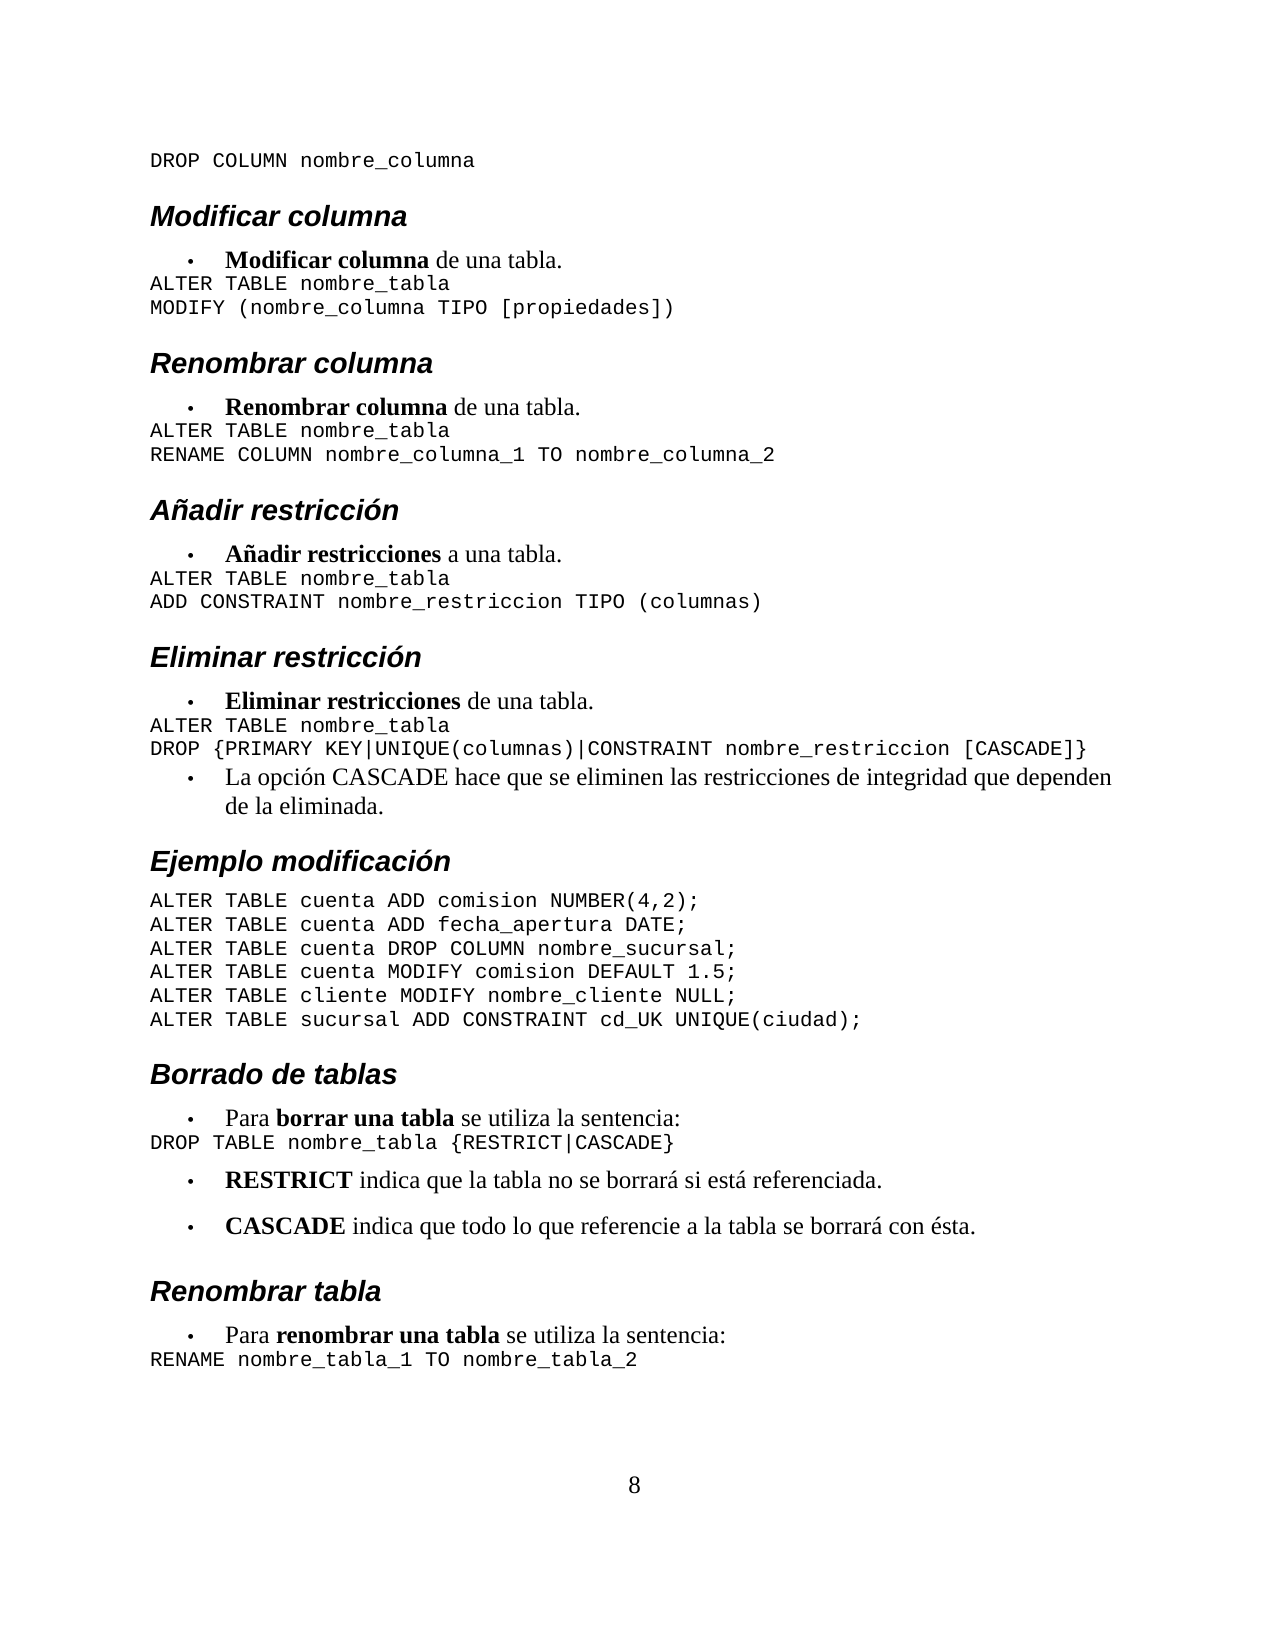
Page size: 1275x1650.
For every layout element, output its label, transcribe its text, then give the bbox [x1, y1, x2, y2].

text DROP TABLE nombre_tabla {RESTRICT|CASCADE} [150, 1132, 1125, 1156]
text ALTER TABLE sucursal ADD CONSTRAINT cd_UK UNIQUE(ciudad); [150, 1009, 1125, 1032]
text RENAME nombre_tabla_1 TO nombre_tabla_2 [150, 1349, 1125, 1373]
subtitle Renombrar columna [150, 346, 1125, 379]
text DROP COLUMN nombre_columna [150, 150, 1125, 174]
text ALTER TABLE cliente MODIFY nombre_cliente NULL; [150, 985, 1125, 1009]
list Para borrar una tabla se utiliza la sentencia: [187, 1103, 1125, 1132]
text ALTER TABLE cuenta ADD fecha_apertura DATE; [150, 914, 1125, 938]
text ALTER TABLE cuenta MODIFY comision DEFAULT 1.5; [150, 961, 1125, 985]
list Renombrar columna de una tabla. [187, 392, 1125, 421]
list La opción CASCADE hace que se eliminen las restricciones de integridad que dependen de la eliminada. [187, 762, 1125, 819]
text ALTER TABLE nombre_tabla [150, 273, 1125, 297]
subtitle Modificar columna [150, 199, 1125, 232]
text ALTER TABLE nombre_tabla [150, 568, 1125, 591]
text ALTER TABLE cuenta ADD comision NUMBER(4,2); [150, 891, 1125, 914]
text ADD CONSTRAINT nombre_restriccion TIPO (columnas) [150, 591, 1125, 615]
subtitle Añadir restricción [150, 493, 1125, 526]
text ALTER TABLE nombre_tabla [150, 715, 1125, 738]
subtitle Eliminar restricción [150, 640, 1125, 673]
text ALTER TABLE nombre_tabla [150, 421, 1125, 444]
list RESTRICT indica que la tabla no se borrará si está referenciada. [187, 1165, 1125, 1193]
subtitle Ejemplo modificación [150, 844, 1125, 878]
text MODIFY (nombre_columna TIPO [propiedades]) [150, 297, 1125, 321]
list Modificar columna de una tabla. [187, 245, 1125, 273]
subtitle Renombrar tabla [150, 1274, 1125, 1308]
list Eliminar restricciones de una tabla. [187, 686, 1125, 715]
text ALTER TABLE cuenta DROP COLUMN nombre_sucursal; [150, 938, 1125, 961]
list Para renombrar una tabla se utiliza la sentencia: [187, 1320, 1125, 1349]
list CASCADE indica que todo lo que referencie a la tabla se borrará con ésta. [187, 1211, 1125, 1240]
subtitle Borrado de tablas [150, 1057, 1125, 1091]
text RENAME COLUMN nombre_columna_1 TO nombre_columna_2 [150, 444, 1125, 468]
text DROP {PRIMARY KEY|UNIQUE(columnas)|CONSTRAINT nombre_restriccion [CASCADE]} [150, 738, 1125, 762]
list Añadir restricciones a una tabla. [187, 539, 1125, 568]
